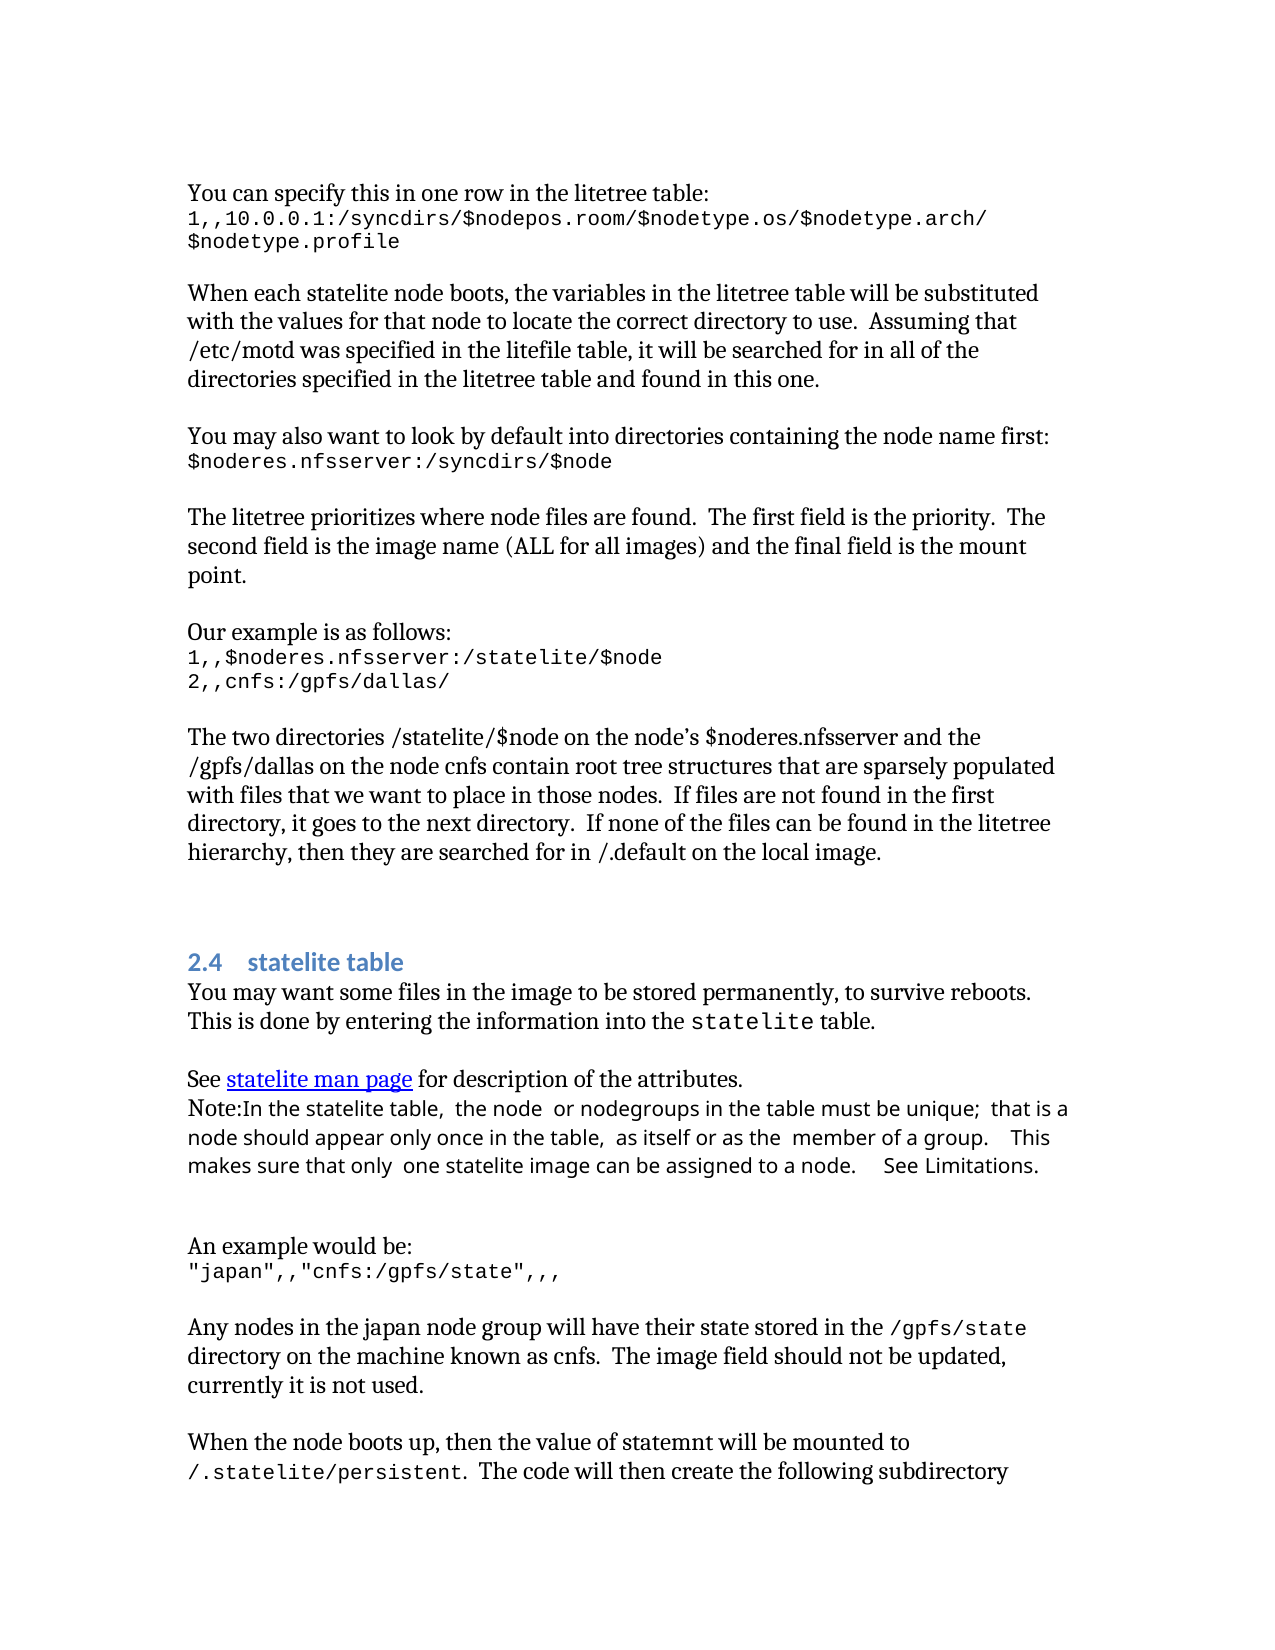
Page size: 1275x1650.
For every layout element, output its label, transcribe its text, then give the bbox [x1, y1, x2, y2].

text Note:In the statelite table, the node or nodegroups in the table must be unique; that is a node should appear only once in the table, as itself or as the member of a group. This makes sure that only one statelite image can be assigned to a node. See Limitations. [187, 1094, 1087, 1179]
text You can specify this in one row in the litetree table: [187, 179, 1087, 207]
text Any nodes in the japan node group will have their state stored in the /gpfs/state directory on the machine known as cnfs. The image field should not be updated, currently it is not used. [187, 1313, 1087, 1399]
text When the node boots up, then the value of statemnt will be mounted to /.statelite/persistent. The code will then create the following subdirectory [187, 1428, 1087, 1486]
text 2,,cnfs:/gpfs/dallas/ [187, 671, 1087, 694]
text Our example is as follows: [187, 618, 1087, 647]
text $noderes.nfsserver:/syncdirs/$node [187, 451, 1087, 474]
text When each statelite node boots, the variables in the litetree table will be substituted with the values for that node to locate the correct directory to use. Assuming that /etc/motd was specified in the litefile table, it will be searched for in all of the directories specified in the litetree table and found in this one. [187, 278, 1087, 393]
text The litetree prioritizes where node files are found. The first field is the priority. The second field is the image name (ALL for all images) and the final field is the mount point. [187, 503, 1087, 589]
text "japan",,"cnfs:/gpfs/state",,, [187, 1261, 1087, 1284]
text See statelite man page for description of the attributes. [187, 1065, 1087, 1094]
text The two directories /statelite/$node on the node’s $noderes.nfsserver and the /gpfs/dallas on the node cnfs contain root tree structures that are sparsely populated with files that we want to place in those nodes. If files are not found in the first directory, it goes to the next directory. If none of the files can be found in the litetree hierarchy, then they are searched for in /.default on the local image. [187, 723, 1087, 867]
text You may want some files in the image to be stored permanently, to survive reboots. This is done by entering the information into the statelite table. [187, 978, 1087, 1036]
text You may also want to look by default into directories containing the node name first: [187, 422, 1087, 451]
text 1,,$noderes.nfsserver:/statelite/$node [187, 647, 1087, 671]
text 1,,10.0.0.1:/syncdirs/$nodepos.room/$nodetype.os/$nodetype.arch/$nodetype.profile [187, 207, 1087, 255]
subtitle statelite table [187, 945, 1087, 978]
text An example would be: [187, 1232, 1087, 1261]
